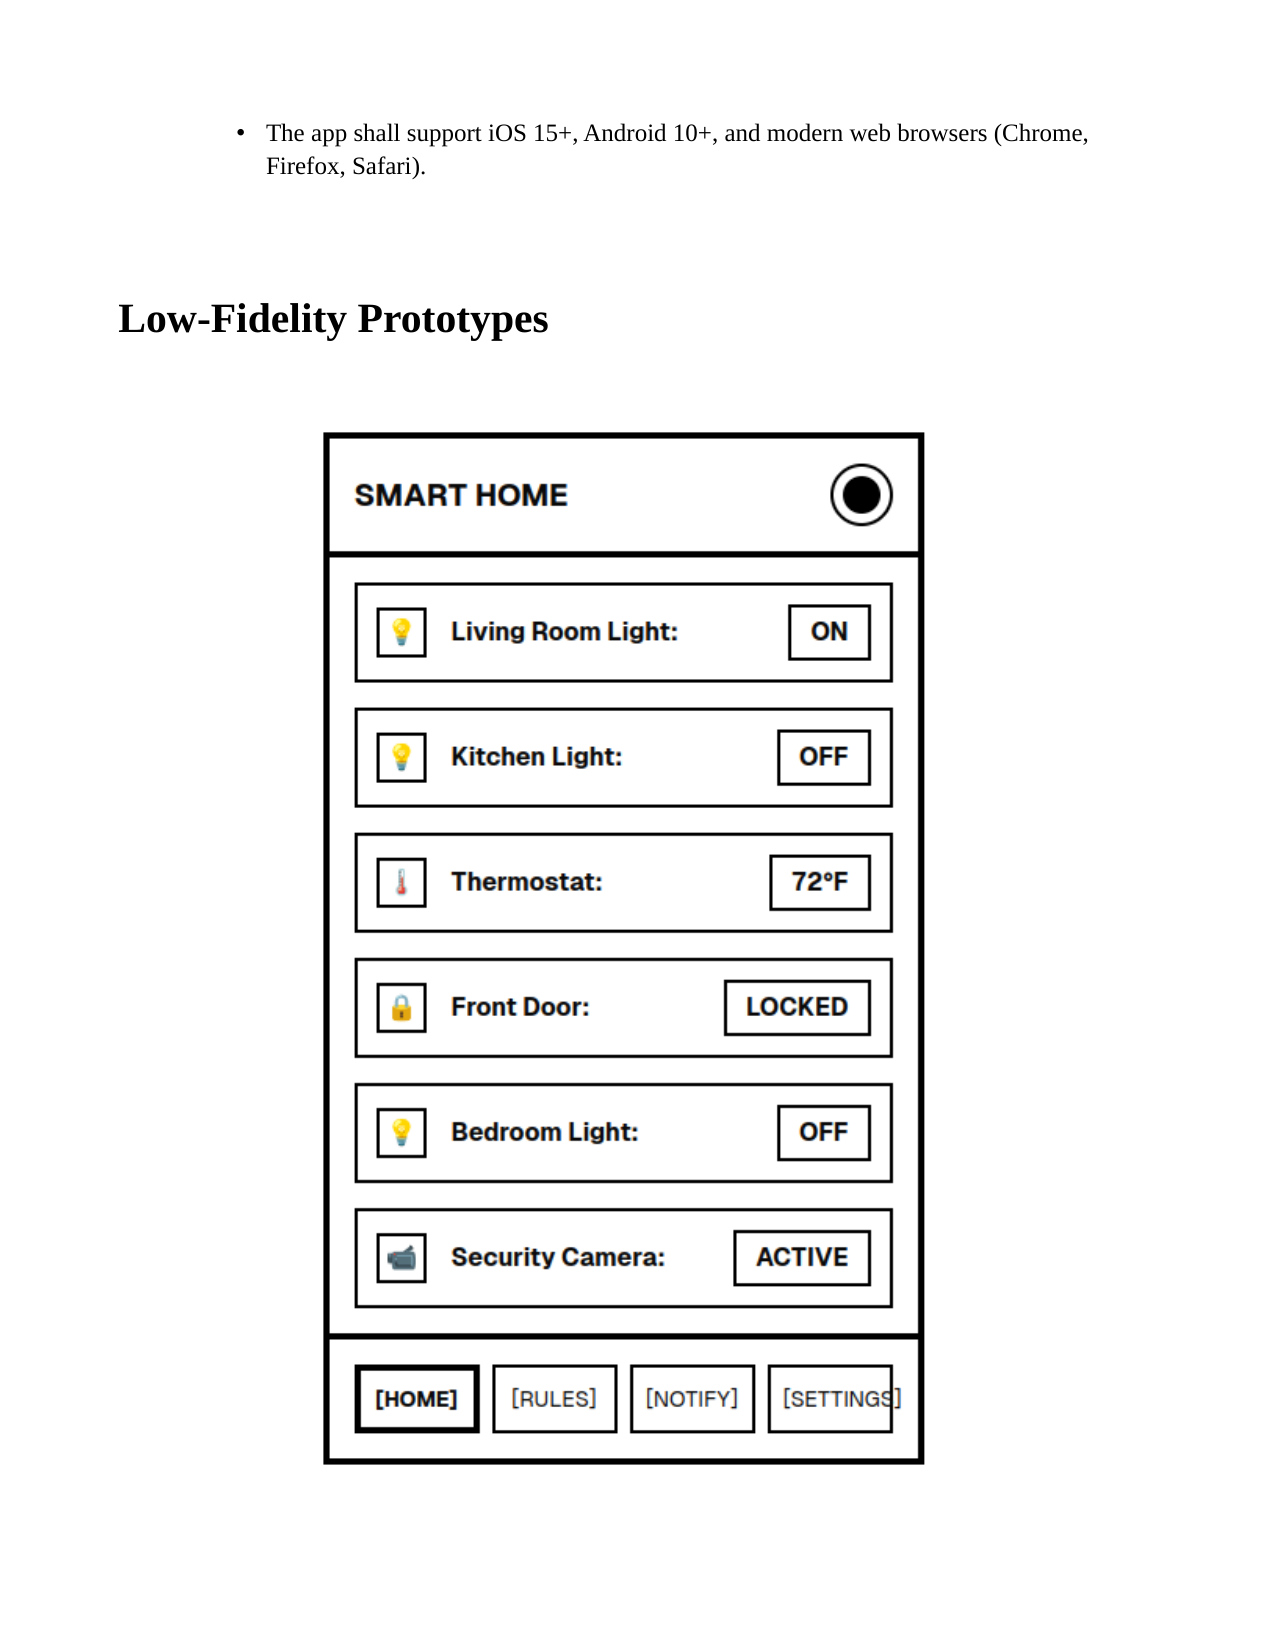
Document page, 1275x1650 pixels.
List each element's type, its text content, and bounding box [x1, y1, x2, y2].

picture [272, 381, 959, 1504]
list The app shall support iOS 15+, Android 10+, and modern web browsers (Chrome, Firefox, Safari). [236, 118, 1157, 180]
text Low-Fidelity Prototypes [118, 294, 1157, 342]
